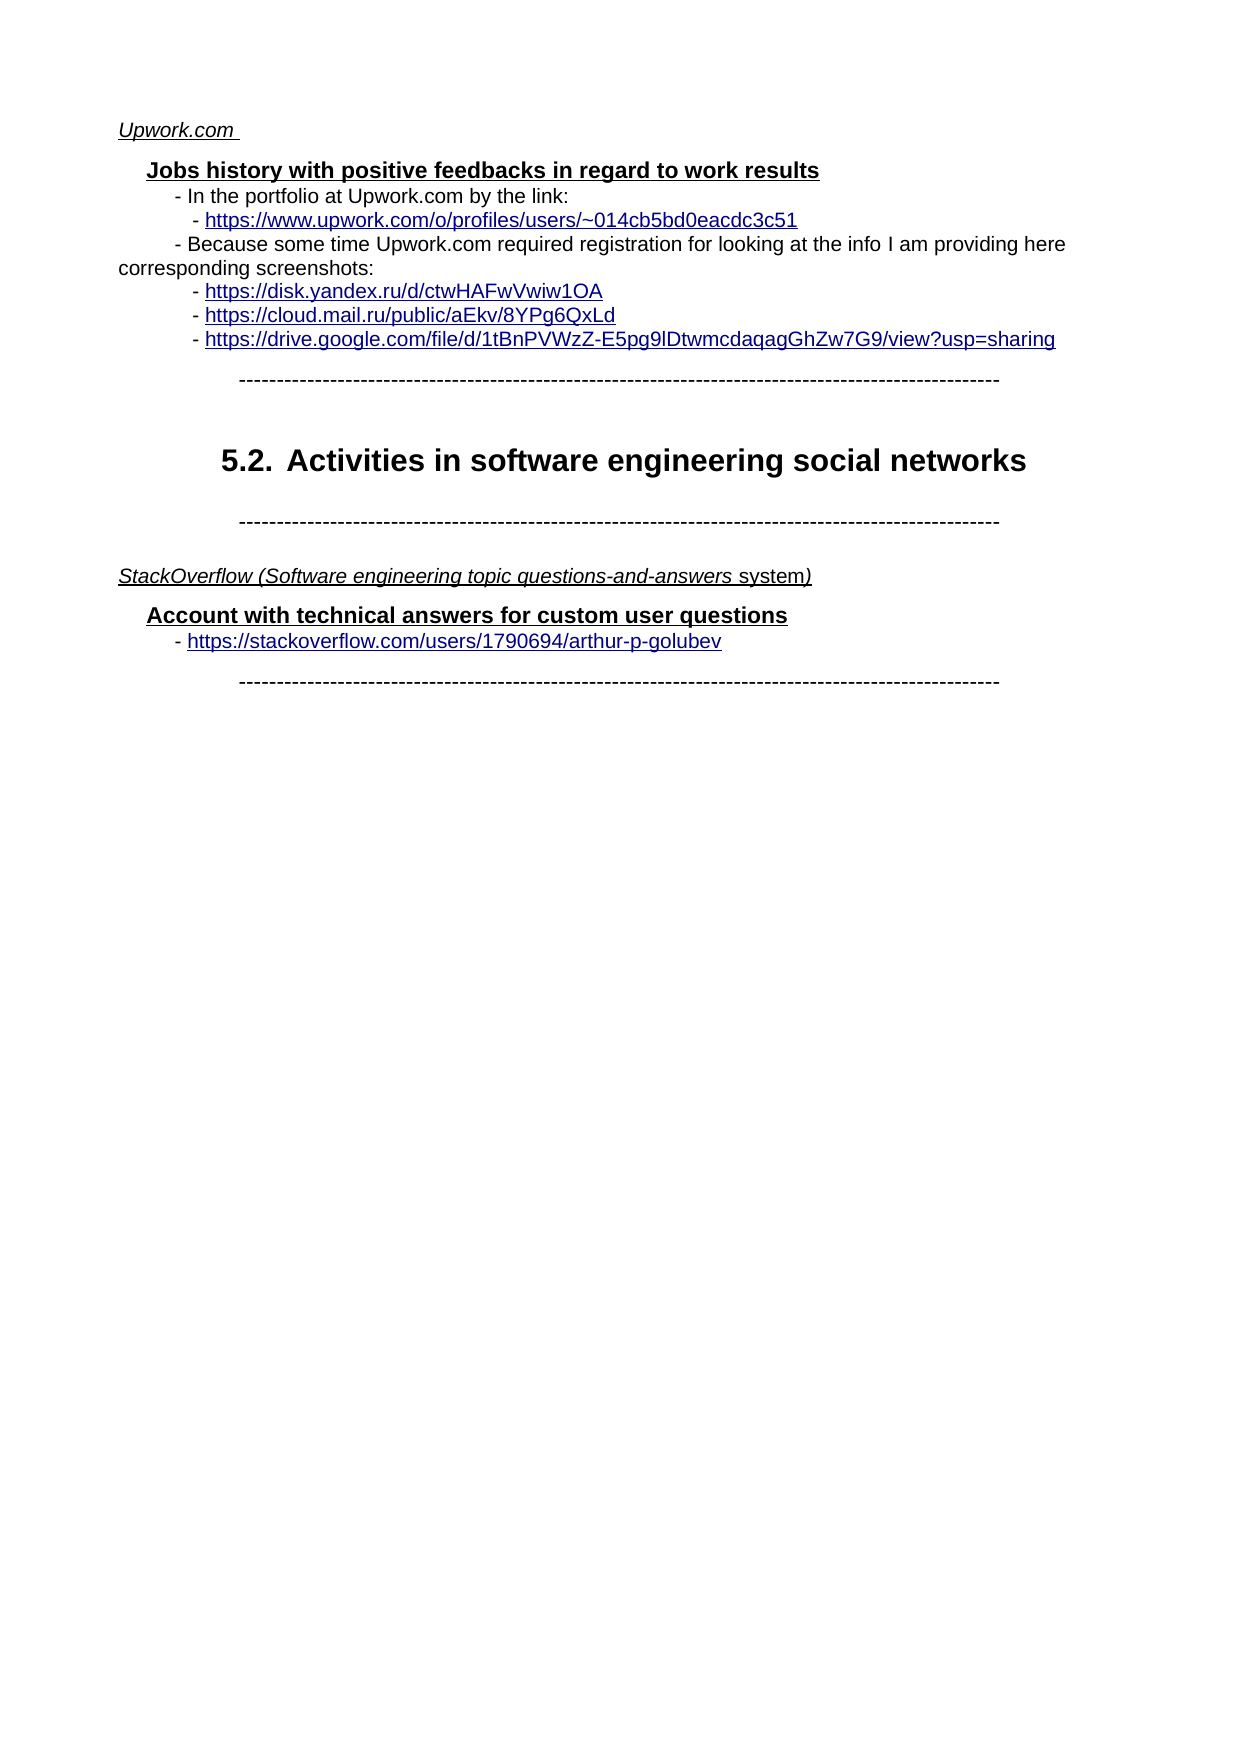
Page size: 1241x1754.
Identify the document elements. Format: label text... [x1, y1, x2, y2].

text - https://disk.yandex.ru/d/ctwHAFwVwiw1OA [118, 279, 1122, 303]
text - https://drive.google.com/file/d/1tBnPVWzZ-E5pg9lDtwmcdaqagGhZw7G9/view?usp=sharing [118, 327, 1122, 351]
text - https://stackoverflow.com/users/1790694/arthur-p-golubev [118, 629, 1122, 653]
text - In the portfolio at Upwork.com by the link: [118, 183, 1122, 207]
text ---------------------------------------------------------------------------------------------------- [118, 366, 1122, 392]
text Upwork.com [118, 118, 1122, 142]
text - Because some time Upwork.com required registration for looking at the info I am providing here corresponding screenshots: [118, 231, 1122, 279]
text - https://www.upwork.com/o/profiles/users/~014cb5bd0eacdc3c51 [118, 207, 1122, 231]
text ---------------------------------------------------------------------------------------------------- [118, 508, 1122, 535]
subtitle Activities in software engineering social networks [118, 442, 1122, 478]
text Jobs history with positive feedbacks in regard to work results [118, 157, 1122, 183]
text Account with technical answers for custom user questions [118, 602, 1122, 629]
text ---------------------------------------------------------------------------------------------------- [118, 668, 1122, 694]
text StackOverflow (Software engineering topic questions-and-answers system) [118, 563, 1122, 587]
text - https://cloud.mail.ru/public/aEkv/8YPg6QxLd [118, 303, 1122, 327]
